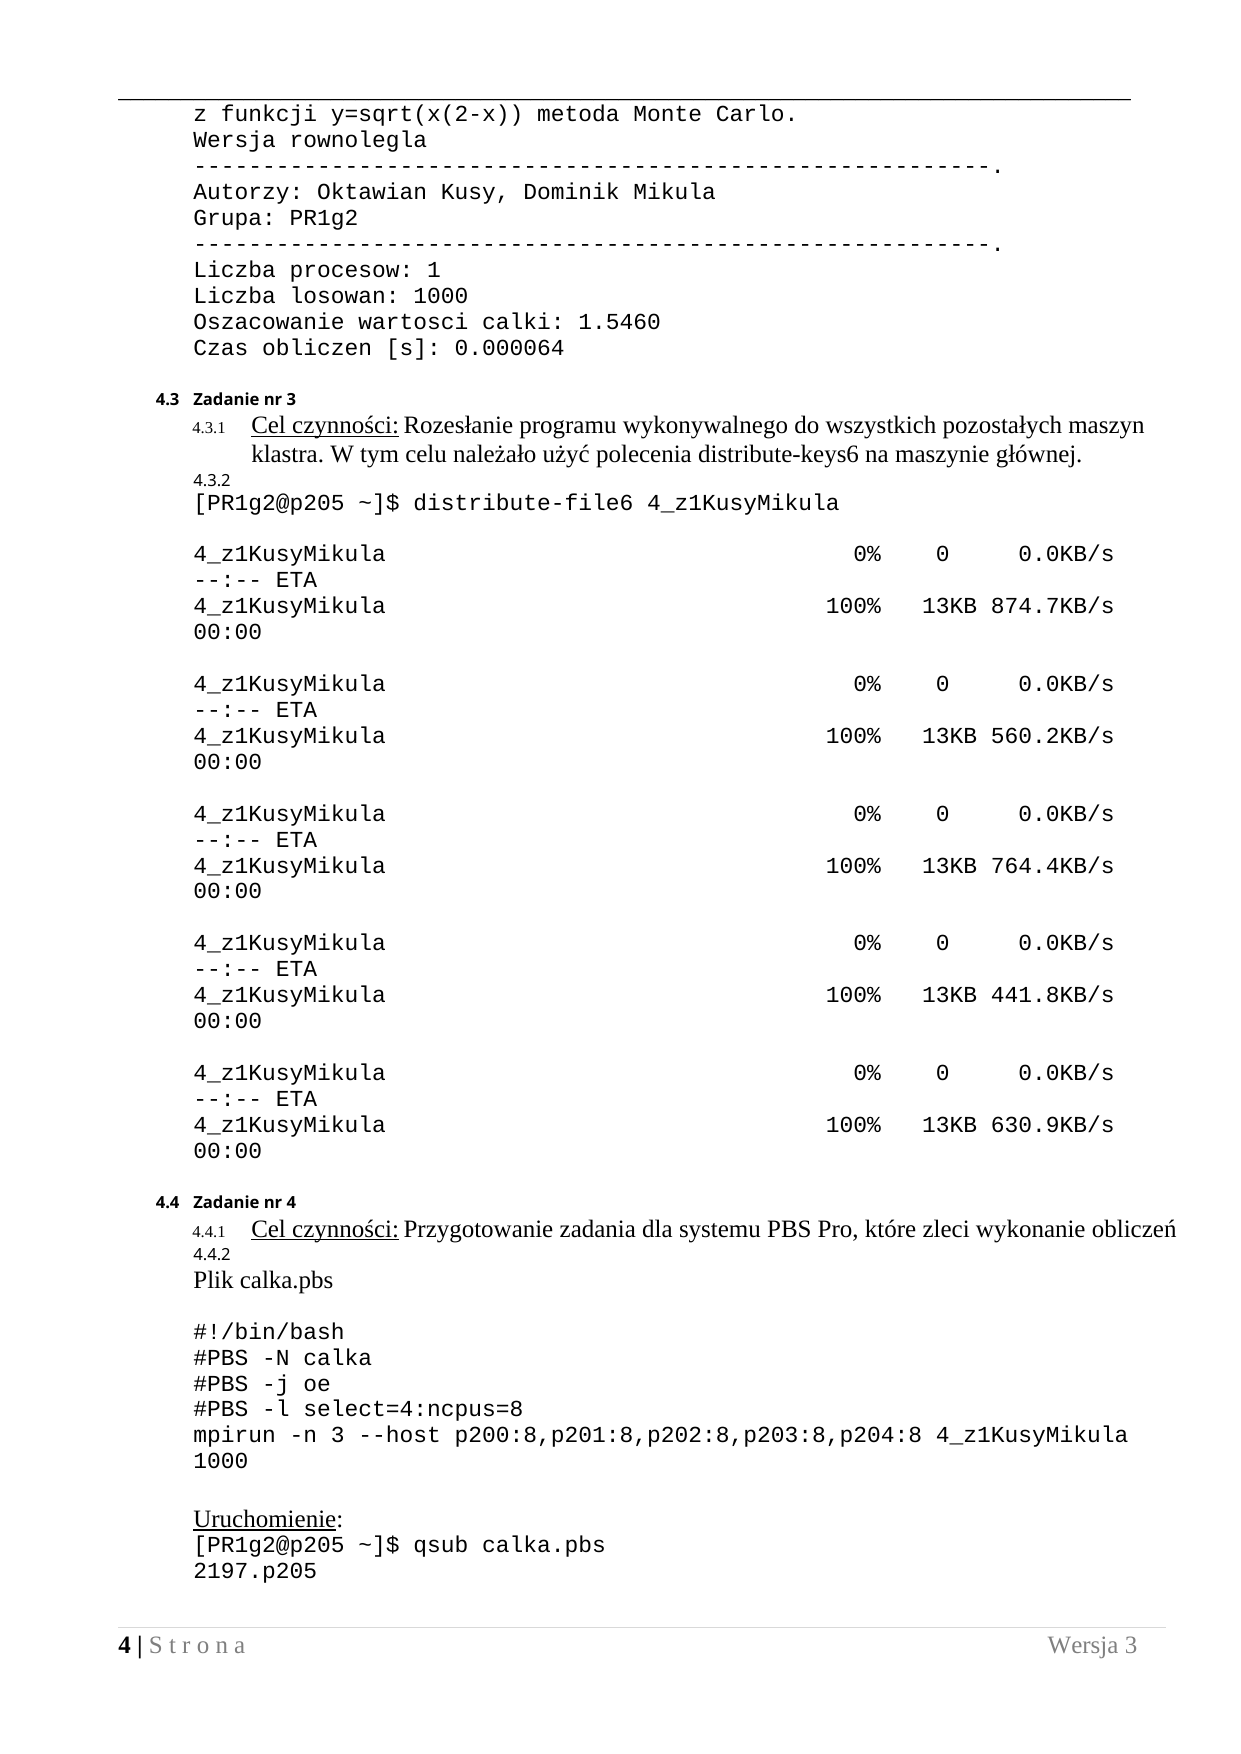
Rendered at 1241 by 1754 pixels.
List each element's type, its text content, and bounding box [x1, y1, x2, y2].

text Autorzy: Oktawian Kusy, Dominik Mikula [193, 180, 1181, 206]
text Grupa: PR1g2 [193, 206, 1181, 232]
text #PBS -l select=4:ncpus=8 [193, 1398, 1181, 1424]
text Uruchomienie: [193, 1504, 1181, 1533]
text 4_z1KusyMikula 0% 0 0.0KB/s --:-- ETA [193, 543, 1181, 594]
list Zadanie nr 4 [156, 1191, 1181, 1214]
text mpirun -n 3 --host p200:8,p201:8,p202:8,p203:8,p204:8 4_z1KusyMikula 1000 [193, 1424, 1181, 1476]
text 4_z1KusyMikula 0% 0 0.0KB/s --:-- ETA [193, 672, 1181, 724]
text 4_z1KusyMikula 0% 0 0.0KB/s --:-- ETA [193, 802, 1181, 854]
text #PBS -N calka [193, 1346, 1181, 1372]
text 4_z1KusyMikula 100% 13KB 441.8KB/s 00:00 [193, 984, 1181, 1036]
text 4_z1KusyMikula 0% 0 0.0KB/s --:-- ETA [193, 932, 1181, 984]
text 4_z1KusyMikula 0% 0 0.0KB/s --:-- ETA 4_z1KusyMikula 100% 13KB 630.9KB/s 00:00 [193, 1036, 1181, 1165]
text Liczba losowan: 1000 [193, 284, 1181, 310]
text Czas obliczen [s]: 0.000064 [193, 336, 1181, 362]
text 4_z1KusyMikula 100% 13KB 874.7KB/s 00:00 [193, 594, 1181, 646]
text ----------------------------------------------------------. [193, 232, 1181, 258]
text Oszacowanie wartosci calki: 1.5460 [193, 310, 1181, 336]
text Liczba procesow: 1 [193, 258, 1181, 284]
text z funkcji y=sqrt(x(2-x)) metoda Monte Carlo. [193, 103, 1181, 128]
text ----------------------------------------------------------. [193, 154, 1181, 180]
text [PR1g2@p205 ~]$ qsub calka.pbs [193, 1533, 1181, 1559]
text #!/bin/bash [193, 1320, 1181, 1346]
text 4_z1KusyMikula 100% 13KB 764.4KB/s 00:00 [193, 854, 1181, 906]
text Wersja rownolegla [193, 128, 1181, 154]
list Zadanie nr 3 [156, 388, 1181, 411]
list Cel czynności: Przygotowanie zadania dla systemu PBS Pro, które zleci wykonanie obliczeń [192, 1214, 1181, 1243]
text Plik calka.pbs [193, 1265, 1181, 1294]
text #PBS -j oe [193, 1372, 1181, 1398]
text 2197.p205 [193, 1559, 1181, 1585]
text 4_z1KusyMikula 100% 13KB 560.2KB/s 00:00 [193, 724, 1181, 776]
list Cel czynności: Rozesłanie programu wykonywalnego do wszystkich pozostałych maszyn klastra. W tym celu należało użyć polecenia distribute-keys6 na maszynie głównej. [192, 411, 1181, 468]
text [PR1g2@p205 ~]$ distribute-file6 4_z1KusyMikula [193, 491, 1181, 517]
